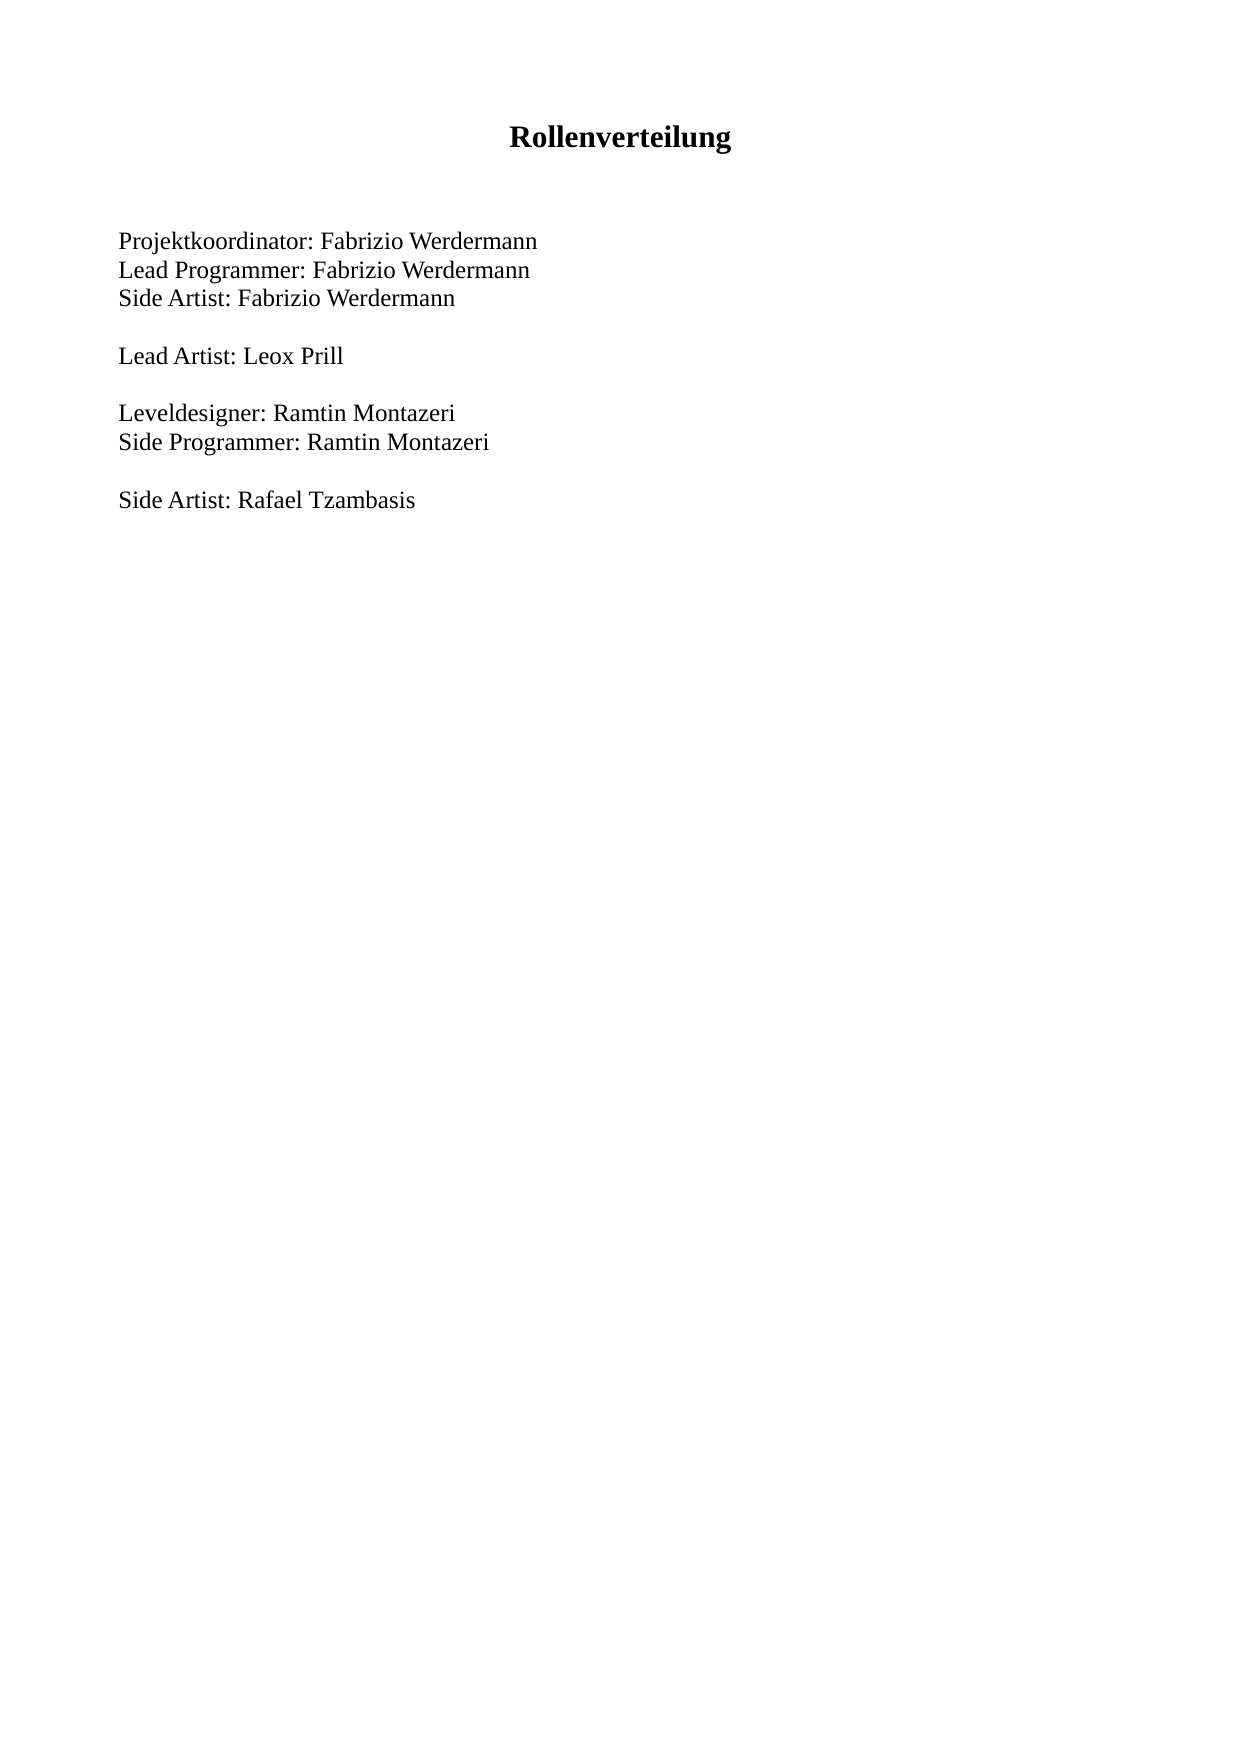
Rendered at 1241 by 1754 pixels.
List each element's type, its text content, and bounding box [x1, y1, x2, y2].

text Side Artist: Fabrizio Werdermann [118, 283, 1122, 312]
text Lead Programmer: Fabrizio Werdermann [118, 255, 1122, 283]
text Leveldesigner: Ramtin Montazeri [118, 398, 1122, 427]
text Rollenverteilung [118, 118, 1122, 154]
text Side Programmer: Ramtin Montazeri [118, 427, 1122, 456]
text Side Artist: Rafael Tzambasis [118, 485, 1122, 513]
text Projektkoordinator: Fabrizio Werdermann [118, 226, 1122, 255]
text Lead Artist: Leox Prill [118, 341, 1122, 370]
